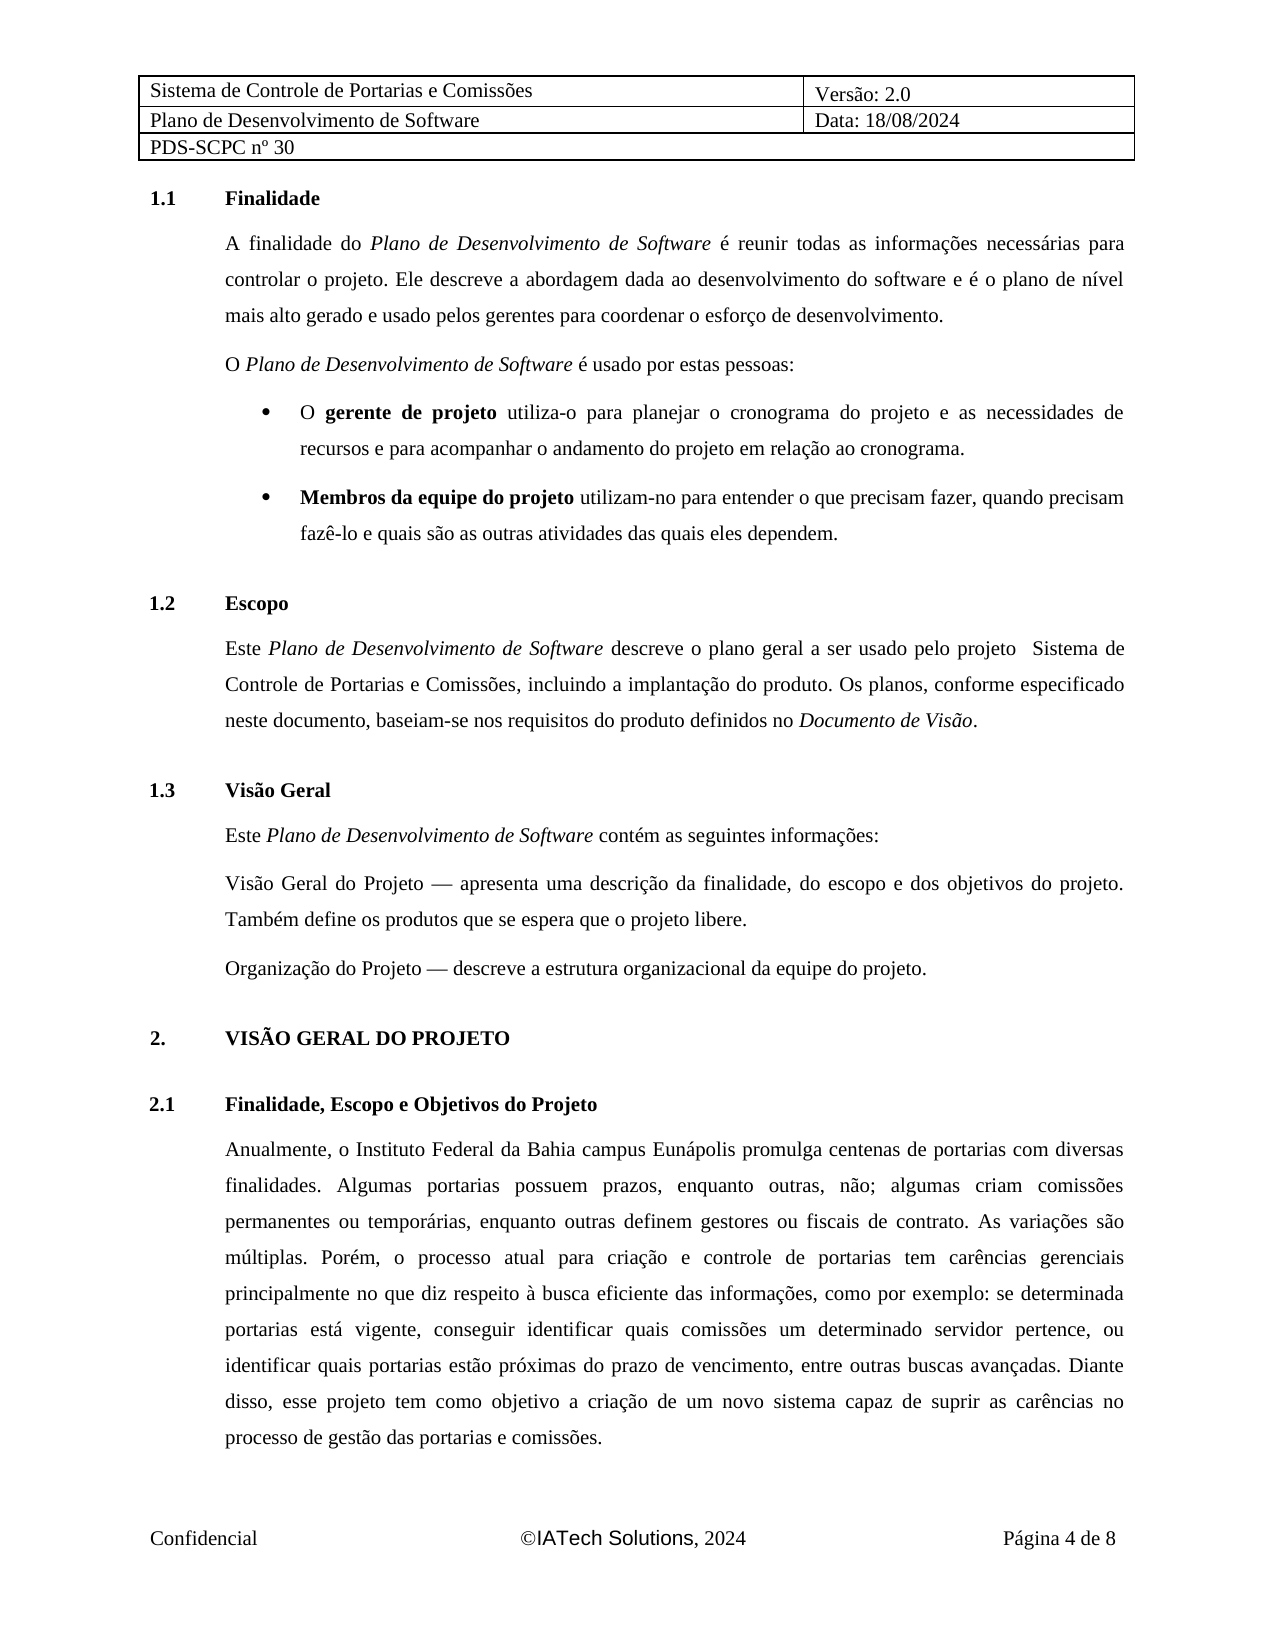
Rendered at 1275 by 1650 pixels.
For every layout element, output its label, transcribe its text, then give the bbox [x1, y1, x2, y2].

subtitle Visão Geral [149, 777, 1125, 802]
text Este Plano de Desenvolvimento de Software contém as seguintes informações: [225, 822, 1125, 847]
subtitle Escopo [149, 590, 1125, 615]
text Organização do Projeto — descreve a estrutura organizacional da equipe do projeto. [225, 956, 1125, 980]
text Visão Geral do Projeto — apresenta uma descrição da finalidade, do escopo e dos objetivos do projeto. Também define os produtos que se espera que o projeto libere. [225, 871, 1125, 931]
text O Plano de Desenvolvimento de Software é usado por estas pessoas: [225, 352, 1125, 376]
list O gerente de projeto utiliza-o para planejar o cronograma do projeto e as necessidades de recursos e para acompanhar o andamento do projeto em relação ao cronograma. [262, 400, 1125, 460]
subtitle Visão Geral do Projeto [150, 1025, 1125, 1050]
subtitle Finalidade, Escopo e Objetivos do Projeto [149, 1091, 1125, 1116]
list Membros da equipe do projeto utilizam-no para entender o que precisam fazer, quando precisam fazê-lo e quais são as outras atividades das quais eles dependem. [262, 485, 1125, 545]
subtitle Finalidade [150, 185, 1125, 210]
text Este Plano de Desenvolvimento de Software descreve o plano geral a ser usado pelo projeto Sistema de Controle de Portarias e Comissões, incluindo a implantação do produto. Os planos, conforme especificado neste documento, baseiam-se nos requisitos do produto definidos no Documento de Visão. [225, 636, 1125, 732]
text Anualmente, o Instituto Federal da Bahia campus Eunápolis promulga centenas de portarias com diversas finalidades. Algumas portarias possuem prazos, enquanto outras, não; algumas criam comissões permanentes ou temporárias, enquanto outras definem gestores ou fiscais de contrato. As variações são múltiplas. Porém, o processo atual para criação e controle de portarias tem carências gerenciais principalmente no que diz respeito à busca eficiente das informações, como por exemplo: se determinada portarias está vigente, conseguir identificar quais comissões um determinado servidor pertence, ou identificar quais portarias estão próximas do prazo de vencimento, entre outras buscas avançadas. Diante disso, esse projeto tem como objetivo a criação de um novo sistema capaz de suprir as carências no processo de gestão das portarias e comissões. [225, 1137, 1125, 1449]
text A finalidade do Plano de Desenvolvimento de Software é reunir todas as informações necessárias para controlar o projeto. Ele descreve a abordagem dada ao desenvolvimento do software e é o plano de nível mais alto gerado e usado pelos gerentes para coordenar o esforço de desenvolvimento. [225, 231, 1125, 327]
